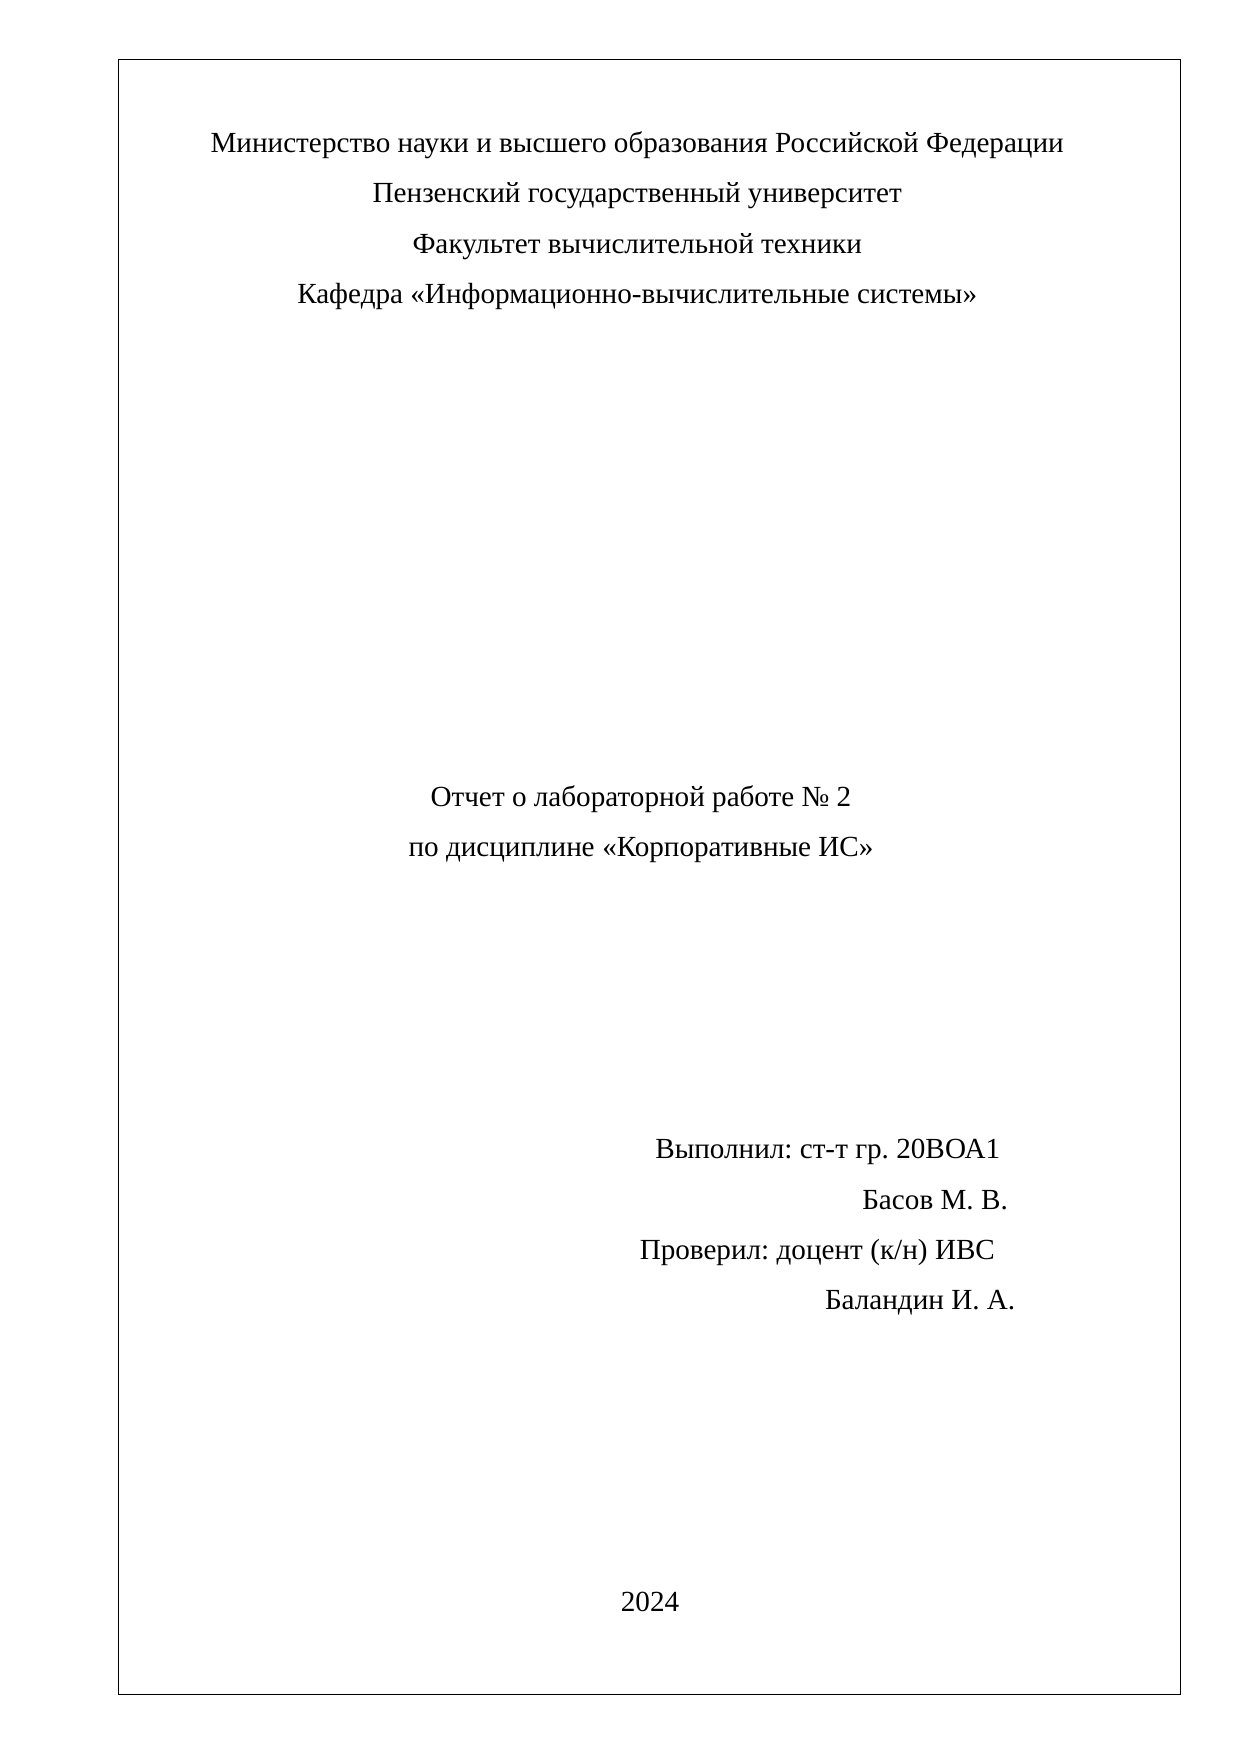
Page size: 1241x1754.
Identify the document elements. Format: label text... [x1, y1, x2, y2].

text Басов М. В. [119, 1182, 1165, 1215]
text Отчет о лабораторной работе № 2 [119, 779, 1165, 813]
text Министерство науки и высшего образования Российской Федерации [119, 125, 1165, 159]
text Проверил: доцент (к/н) ИВС [119, 1232, 1165, 1266]
text Пензенский государственный университет [119, 176, 1165, 209]
text Баландин И. А. [119, 1282, 1165, 1316]
text 2024 [134, 1584, 1165, 1618]
text Кафедра «Информационно-вычислительные системы» [119, 276, 1165, 310]
text по дисциплине «Корпоративные ИС» [119, 829, 1165, 863]
text Факультет вычислительной техники [119, 226, 1165, 259]
text Выполнил: ст-т гр. 20ВОА1 [119, 1131, 1165, 1165]
